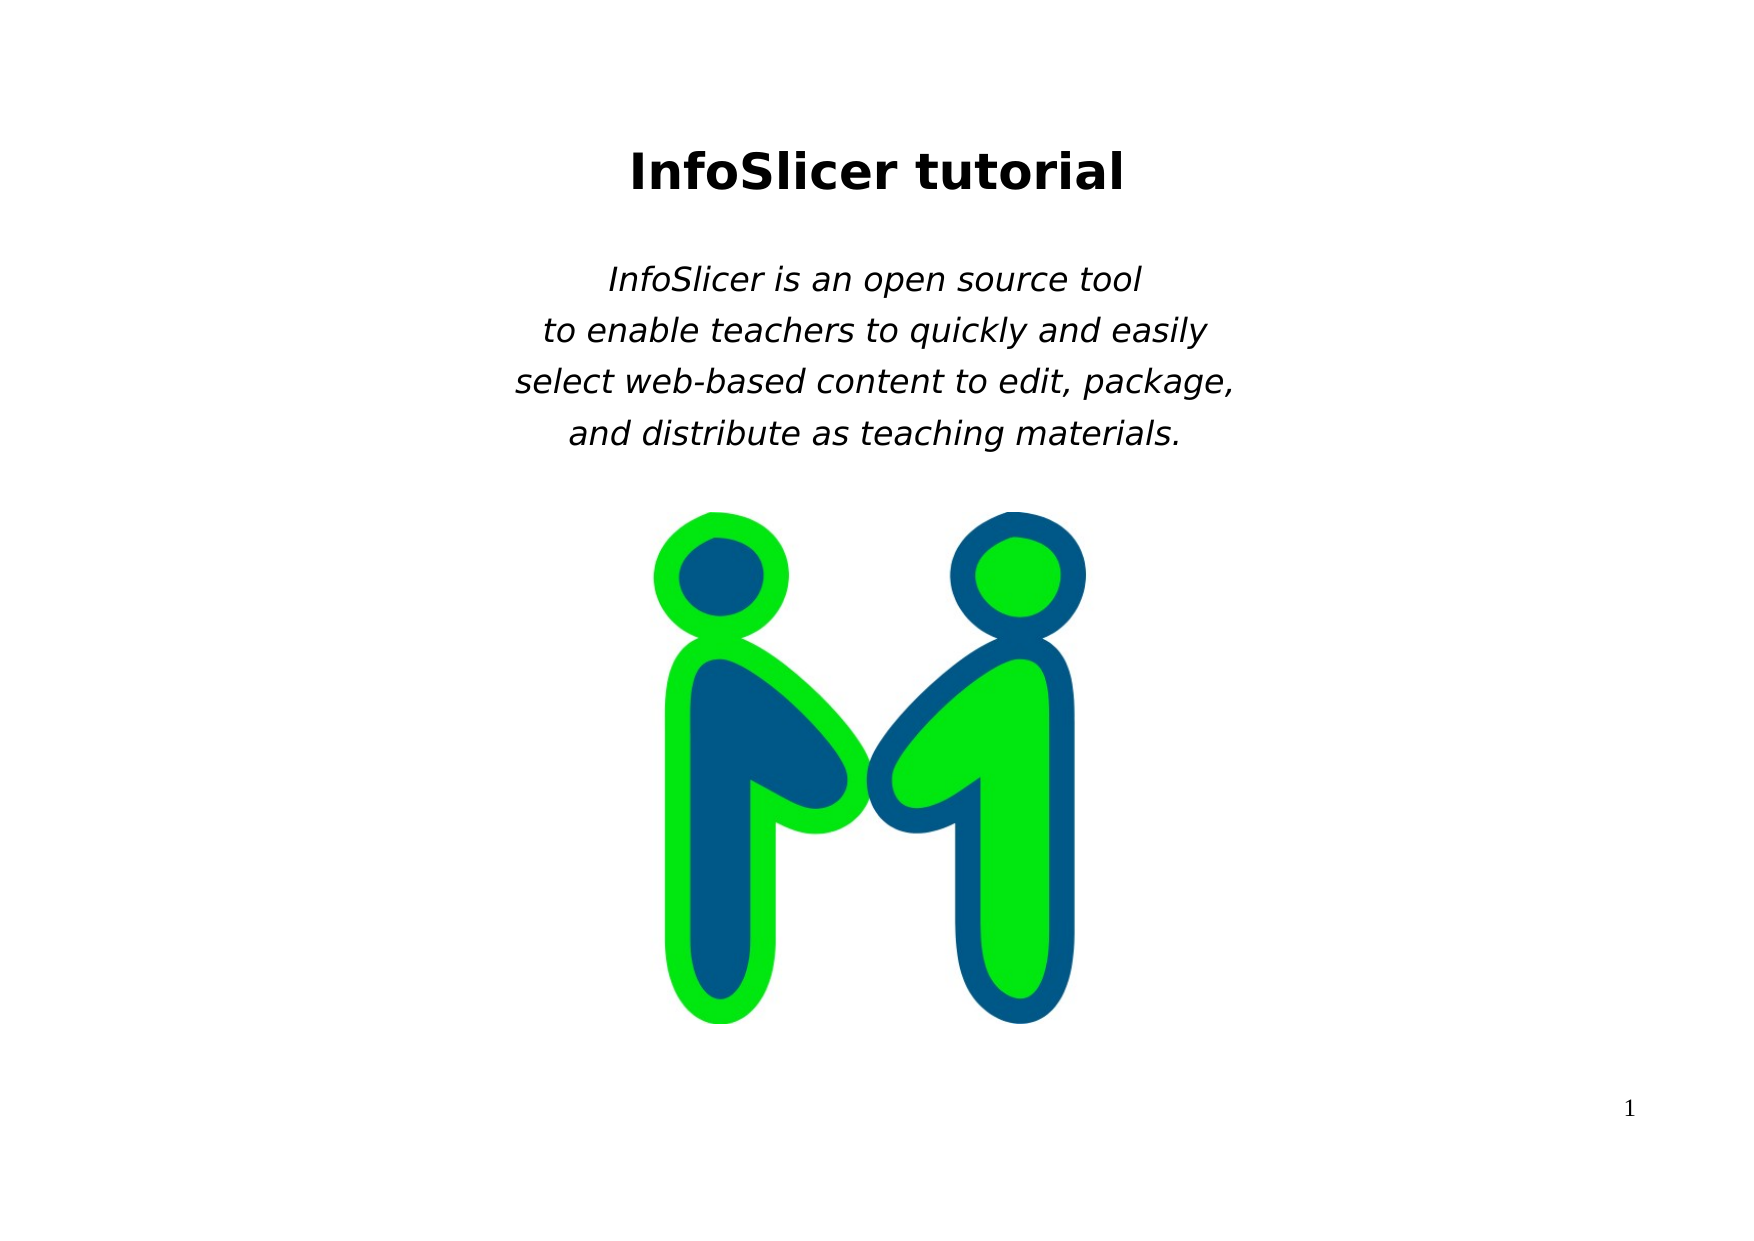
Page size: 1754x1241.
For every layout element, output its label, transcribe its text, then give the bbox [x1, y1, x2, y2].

picture [618, 512, 1130, 1024]
text select web-based content to edit, package, [118, 363, 1636, 402]
subtitle InfoSlicer tutorial [118, 143, 1636, 201]
text and distribute as teaching materials. [118, 414, 1636, 453]
text to enable teachers to quickly and easily [118, 312, 1636, 351]
text InfoSlicer is an open source tool [118, 260, 1636, 299]
